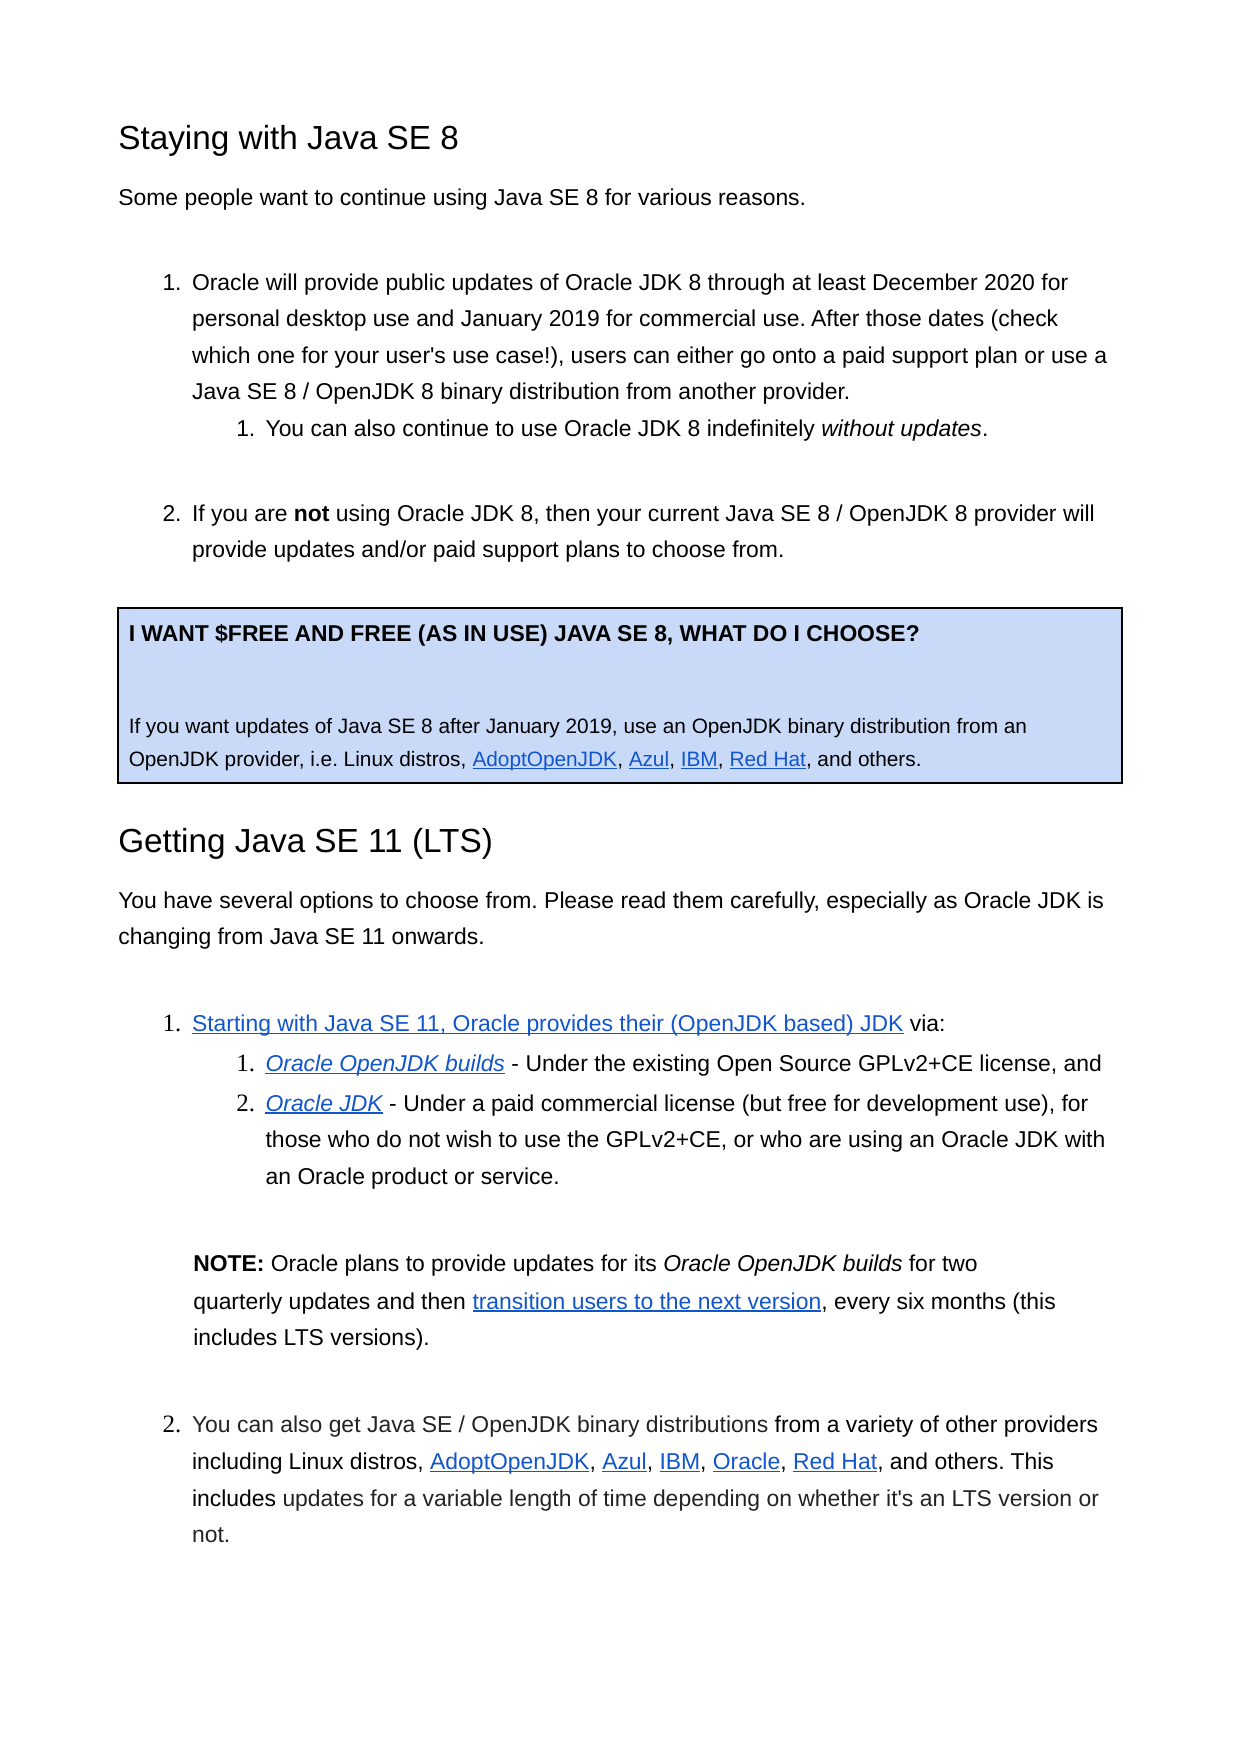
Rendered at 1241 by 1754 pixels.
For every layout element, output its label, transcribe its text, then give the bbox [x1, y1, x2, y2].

subtitle Staying with Java SE 8 [118, 118, 1122, 157]
list Oracle will provide public updates of Oracle JDK 8 through at least December 2020 for personal desktop use and January 2019 for commercial use. After those dates (check which one for your user's use case!), users can either go onto a paid support plan or use a Java SE 8 / OpenJDK 8 binary distribution from another provider. [162, 269, 1122, 404]
text quarterly updates and then transition users to the next version, every six months (this includes LTS versions). [193, 1288, 1122, 1350]
subtitle Getting Java SE 11 (LTS) [118, 821, 1122, 859]
text You have several options to choose from. Please read them carefully, especially as Oracle JDK is changing from Java SE 11 onwards. [118, 887, 1122, 949]
list Oracle OpenJDK builds - Under the existing Open Source GPLv2+CE license, and [236, 1048, 1122, 1077]
text NOTE: Oracle plans to provide updates for its Oracle OpenJDK builds for two [118, 1248, 1122, 1277]
text Some people want to continue using Java SE 8 for various reasons. [118, 184, 1122, 210]
list Starting with Java SE 11, Oracle provides their (OpenJDK based) JDK via: [162, 1008, 1122, 1037]
list You can also get Java SE / OpenJDK binary distributions from a variety of other providers including Linux distros, AdoptOpenJDK, Azul, IBM, Oracle, Red Hat, and others. This includes updates for a variable length of time depending on whether it's an LTS version or not. [162, 1409, 1122, 1547]
list You can also continue to use Oracle JDK 8 indefinitely without updates. [236, 414, 1122, 441]
list Oracle JDK - Under a paid commercial license (but free for development use), for those who do not wish to use the GPLv2+CE, or who are using an Oracle JDK with an Oracle product or service. [236, 1088, 1122, 1189]
table_header I WANT $FREE AND FREE (AS IN USE) JAVA SE 8, WHAT DO I CHOOSE? If you want updates of Java SE 8 after January 2019, use an OpenJDK binary distribution from an OpenJDK provider, i.e. Linux distros, AdoptOpenJDK, Azul, IBM, Red Hat, and others. [119, 609, 1121, 782]
list If you are not using Oracle JDK 8, then your current Java SE 8 / OpenJDK 8 provider will provide updates and/or paid support plans to choose from. [162, 500, 1122, 563]
